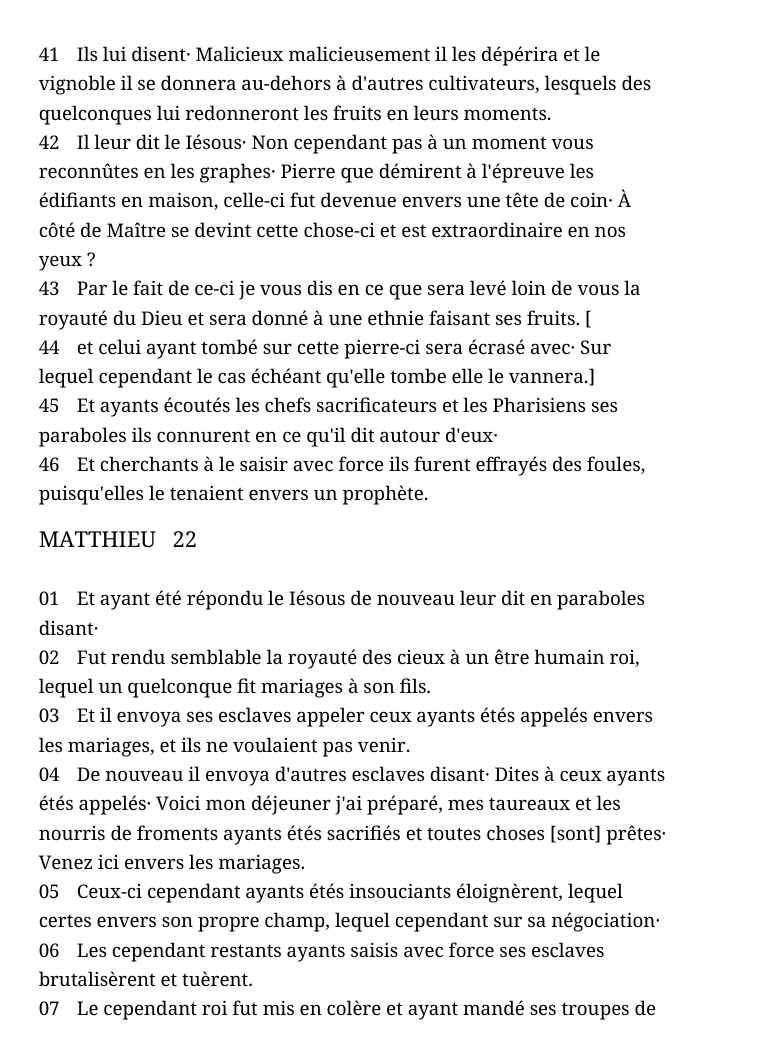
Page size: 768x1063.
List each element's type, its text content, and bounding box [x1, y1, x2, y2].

text 01 Et ayant été répondu le Iésous de nouveau leur dit en paraboles disant· 02 Fut rendu semblable la royauté des cieux à un être humain roi, lequel un quelconque fit mariages à son fils. 03 Et il envoya ses esclaves appeler ceux ayants étés appelés envers les mariages, et ils ne voulaient pas venir. 04 De nouveau il envoya d'autres esclaves disant· Dites à ceux ayants étés appelés· Voici mon déjeuner j'ai préparé, mes taureaux et les nourris de froments ayants étés sacrifiés et toutes choses [sont] prêtes· Venez ici envers les mariages. 05 Ceux-ci cependant ayants étés insouciants éloignèrent, lequel certes envers son propre champ, lequel cependant sur sa négociation· 06 Les cependant restants ayants saisis avec force ses esclaves brutalisèrent et tuèrent. 07 Le cependant roi fut mis en colère et ayant mandé ses troupes de [38, 558, 667, 1021]
text MATTHIEU 22 [38, 524, 667, 554]
text 41 Ils lui disent· Malicieux malicieusement il les dépérira et le vignoble il se donnera au-dehors à d'autres cultivateurs, lesquels des quelconques lui redonneront les fruits en leurs moments. 42 Il leur dit le Iésous· Non cependant pas à un moment vous reconnûtes en les graphes· Pierre que démirent à l'épreuve les édifiants en maison, celle-ci fut devenue envers une tête de coin· À côté de Maître se devint cette chose-ci et est extraordinaire en nos yeux ? 43 Par le fait de ce-ci je vous dis en ce que sera levé loin de vous la royauté du Dieu et sera donné à une ethnie faisant ses fruits. [ 44 et celui ayant tombé sur cette pierre-ci sera écrasé avec· Sur lequel cependant le cas échéant qu'elle tombe elle le vannera.] 45 Et ayants écoutés les chefs sacrificateurs et les Pharisiens ses paraboles ils connurent en ce qu'il dit autour d'eux· 46 Et cherchants à le saisir avec force ils furent effrayés des foules, puisqu'elles le tenaient envers un prophète. [38, 41, 667, 506]
